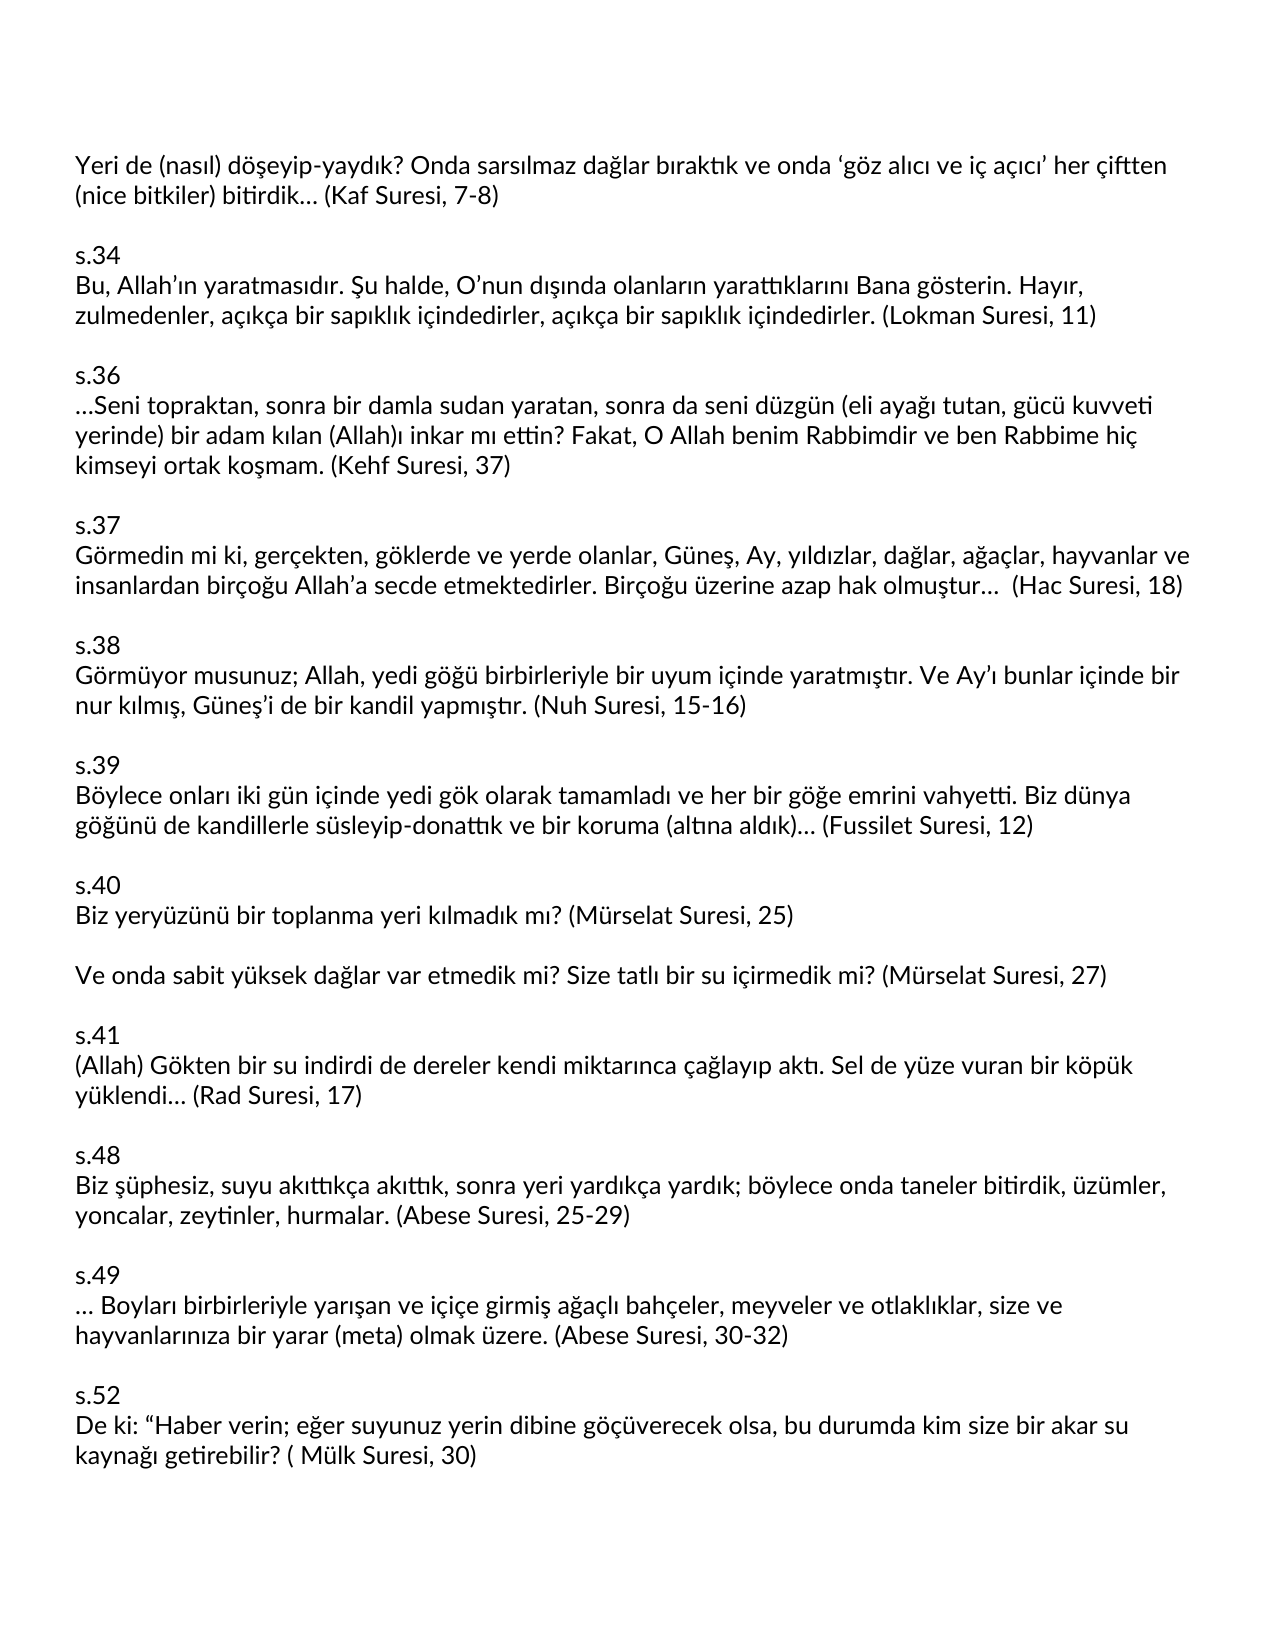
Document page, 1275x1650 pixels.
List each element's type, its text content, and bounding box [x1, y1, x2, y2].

text s.41 [75, 1020, 1200, 1050]
text De ki: “Haber verin; eğer suyunuz yerin dibine göçüverecek olsa, bu durumda kim size bir akar su kaynağı getirebilir? ( Mülk Suresi, 30) [75, 1410, 1200, 1470]
text s.38 [75, 630, 1200, 660]
text Görmüyor musunuz; Allah, yedi göğü birbirleriyle bir uyum içinde yaratmıştır. Ve Ay’ı bunlar içinde bir nur kılmış, Güneş’i de bir kandil yapmıştır. (Nuh Suresi, 15-16) [75, 660, 1200, 720]
text Böylece onları iki gün içinde yedi gök olarak tamamladı ve her bir göğe emrini vahyetti. Biz dünya göğünü de kandillerle süsleyip-donattık ve bir koruma (altına aldık)… (Fussilet Suresi, 12) [75, 780, 1200, 840]
text (Allah) Gökten bir su indirdi de dereler kendi miktarınca çağlayıp aktı. Sel de yüze vuran bir köpük yüklendi… (Rad Suresi, 17) [75, 1050, 1200, 1110]
text s.49 [75, 1260, 1200, 1290]
text … Boyları birbirleriyle yarışan ve içiçe girmiş ağaçlı bahçeler, meyveler ve otlaklıklar, size ve hayvanlarınıza bir yarar (meta) olmak üzere. (Abese Suresi, 30-32) [75, 1290, 1200, 1350]
text s.52 [75, 1380, 1200, 1410]
text Ve onda sabit yüksek dağlar var etmedik mi? Size tatlı bir su içirmedik mi? (Mürselat Suresi, 27) [75, 960, 1200, 990]
text s.36 [75, 360, 1200, 390]
text s.39 [75, 750, 1200, 780]
text s.48 [75, 1140, 1200, 1170]
text s.34 [75, 240, 1200, 270]
text s.40 [75, 870, 1200, 900]
text Yeri de (nasıl) döşeyip-yaydık? Onda sarsılmaz dağlar bıraktık ve onda ‘göz alıcı ve iç açıcı’ her çiftten (nice bitkiler) bitirdik… (Kaf Suresi, 7-8) [75, 150, 1200, 210]
text Görmedin mi ki, gerçekten, göklerde ve yerde olanlar, Güneş, Ay, yıldızlar, dağlar, ağaçlar, hayvanlar ve insanlardan birçoğu Allah’a secde etmektedirler. Birçoğu üzerine azap hak olmuştur… (Hac Suresi, 18) [75, 540, 1200, 600]
text s.37 [75, 510, 1200, 540]
text Biz şüphesiz, suyu akıttıkça akıttık, sonra yeri yardıkça yardık; böylece onda taneler bitirdik, üzümler, yoncalar, zeytinler, hurmalar. (Abese Suresi, 25-29) [75, 1170, 1200, 1230]
text Bu, Allah’ın yaratmasıdır. Şu halde, O’nun dışında olanların yarattıklarını Bana gösterin. Hayır, zulmedenler, açıkça bir sapıklık içindedirler, açıkça bir sapıklık içindedirler. (Lokman Suresi, 11) [75, 270, 1200, 330]
text …Seni topraktan, sonra bir damla sudan yaratan, sonra da seni düzgün (eli ayağı tutan, gücü kuvveti yerinde) bir adam kılan (Allah)ı inkar mı ettin? Fakat, O Allah benim Rabbimdir ve ben Rabbime hiç kimseyi ortak koşmam. (Kehf Suresi, 37) [75, 390, 1200, 480]
text Biz yeryüzünü bir toplanma yeri kılmadık mı? (Mürselat Suresi, 25) [75, 900, 1200, 930]
